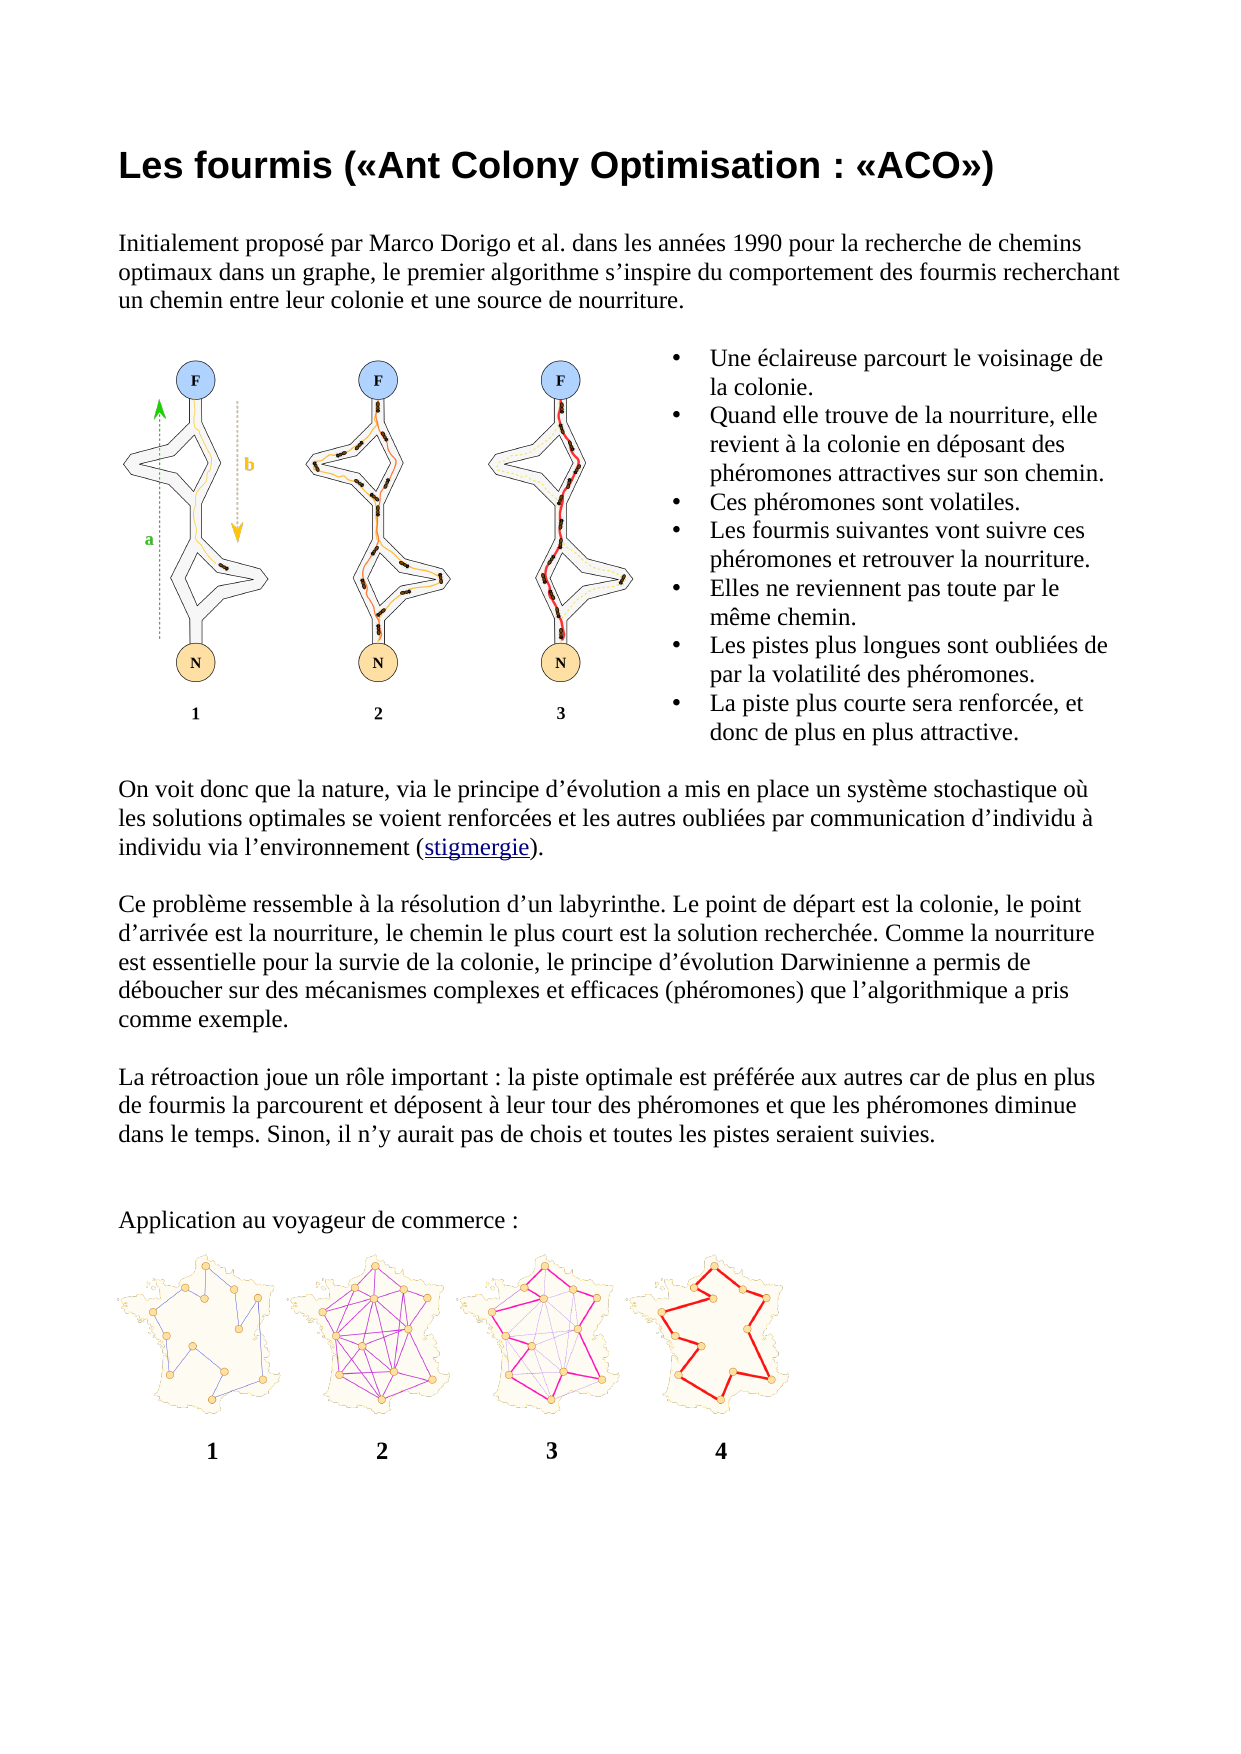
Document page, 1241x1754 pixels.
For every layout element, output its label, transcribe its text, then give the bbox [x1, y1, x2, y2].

list Les fourmis suivantes vont suivre ces phéromones et retrouver la nourriture. [635, 516, 1122, 573]
text Initialement proposé par Marco Dorigo et al. dans les années 1990 pour la recherche de chemins optimaux dans un graphe, le premier algorithme s’inspire du comportement des fourmis recherchant un chemin entre leur colonie et une source de nourriture. [118, 228, 1122, 314]
list Une éclaireuse parcourt le voisinage de la colonie. [156, 343, 1122, 401]
subtitle Les fourmis («Ant Colony Optimisation : «ACO») [118, 143, 1122, 187]
list Quand elle trouve de la nourriture, elle revient à la colonie en déposant des phéromones attractives sur son chemin. [635, 401, 1122, 487]
list Les pistes plus longues sont oubliées de par la volatilité des phéromones. [635, 631, 1122, 688]
text La rétroaction joue un rôle important : la piste optimale est préférée aux autres car de plus en plus de fourmis la parcourent et déposent à leur tour des phéromones et que les phéromones diminue dans le temps. Sinon, il n’y aurait pas de chois et toutes les pistes seraient suivies. [118, 1062, 1122, 1148]
list La piste plus courte sera renforcée, et donc de plus en plus attractive. [156, 688, 1122, 746]
text On voit donc que la nature, via le principe d’évolution a mis en place un système stochastique où les solutions optimales se voient renforcées et les autres oubliées par communication d’individu à individu via l’environnement (stigmergie). [118, 774, 1122, 861]
picture [121, 352, 635, 738]
text Application au voyageur de commerce : [118, 1206, 1122, 1234]
text Ce problème ressemble à la résolution d’un labyrinthe. Le point de départ est la colonie, le point d’arrivée est la nourriture, le chemin le plus court est la solution recherchée. Comme la nourriture est essentielle pour la survie de la colonie, le principe d’évolution Darwinienne a permis de déboucher sur des mécanismes complexes et efficaces (phéromones) que l’algorithmique a pris comme exemple. [118, 889, 1122, 1033]
list Ces phéromones sont volatiles. [635, 487, 1122, 516]
picture [115, 1234, 791, 1488]
list Elles ne reviennent pas toute par le même chemin. [635, 573, 1122, 631]
